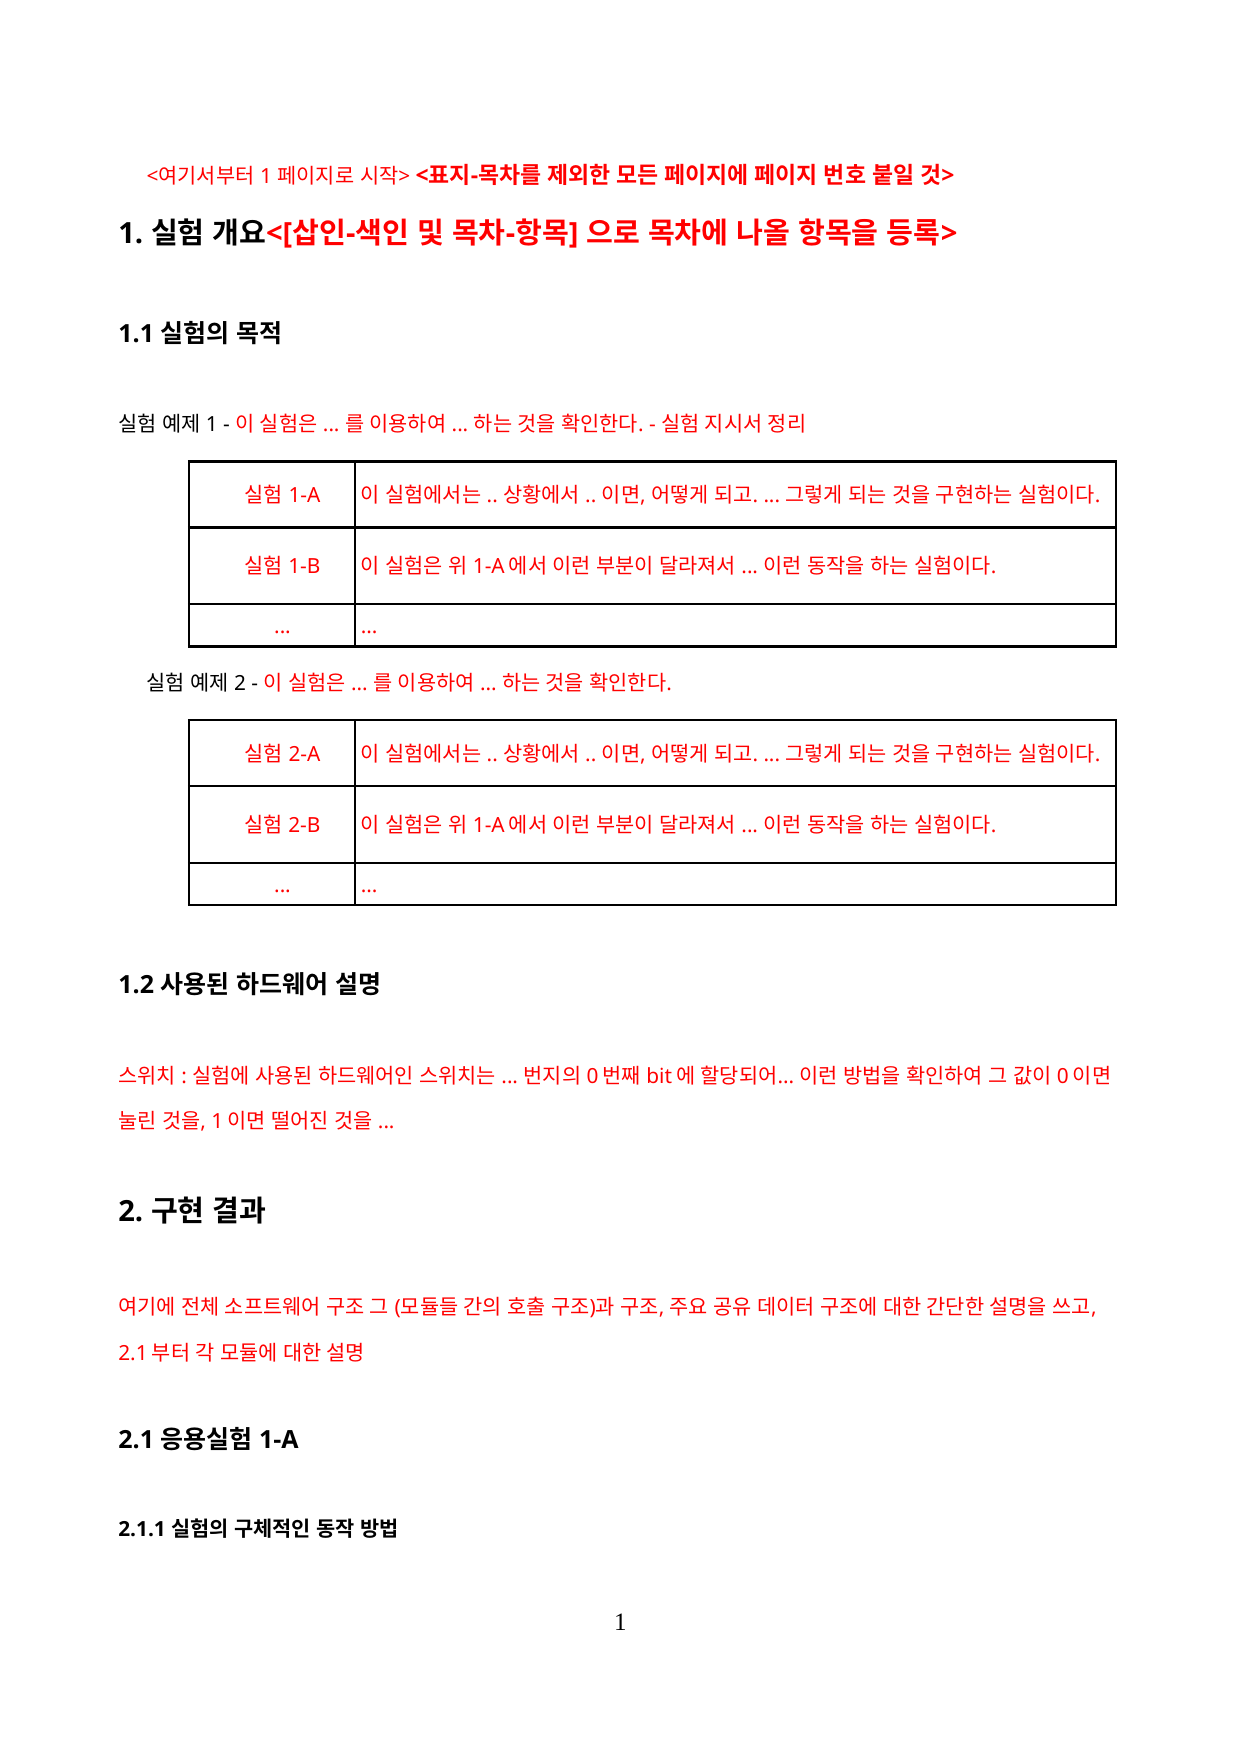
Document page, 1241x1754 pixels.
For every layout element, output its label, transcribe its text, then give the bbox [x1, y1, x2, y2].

text 스위치 : 실험에 사용된 하드웨어인 스위치는 ... 번지의 0번째 bit에 할당되어... 이런 방법을 확인하여 그 값이 0이면 눌린 것을, 1이면 떨어진 것을 ... [118, 1061, 1122, 1135]
text 2.1.1 실험의 구체적인 동작 방법 [118, 1514, 1122, 1543]
table_cell ... [356, 864, 1115, 904]
text <여기서부터 1 페이지로 시작> <표지-목차를 제외한 모든 페이지에 페이지 번호 붙일 것> [146, 157, 1122, 190]
text 실험 예제 1 - 이 실험은 ... 를 이용하여 ... 하는 것을 확인한다. - 실험 지시서 정리 [118, 409, 1122, 437]
table_cell 실험 2-B [190, 787, 354, 862]
text 여기에 전체 소프트웨어 구조 그 (모듈들 간의 호출 구조)과 구조, 주요 공유 데이터 구조에 대한 간단한 설명을 쓰고, 2.1부터 각 모듈에 대한 설명 [118, 1292, 1122, 1366]
text 1. 실험 개요<[삽인-색인 및 목차-항목] 으로 목차에 나올 항목을 등록> [118, 210, 1122, 252]
table_cell 실험 1-B [190, 529, 354, 603]
table_header 이 실험에서는 .. 상황에서 .. 이면, 어떻게 되고. ... 그렇게 되는 것을 구현하는 실험이다. [356, 463, 1115, 526]
text 2.1 응용실험 1-A [118, 1422, 1122, 1456]
text 2. 구현 결과 [118, 1190, 1122, 1230]
table_header 실험 2-A [190, 721, 354, 785]
table_cell ... [190, 605, 354, 645]
text 1.1 실험의 목적 [118, 316, 1122, 350]
text 실험 예제 2 - 이 실험은 ... 를 이용하여 ... 하는 것을 확인한다. [146, 668, 1122, 696]
table_cell 이 실험은 위 1-A에서 이런 부분이 달라져서 ... 이런 동작을 하는 실험이다. [356, 787, 1115, 862]
table_cell ... [356, 605, 1115, 645]
table_cell 이 실험은 위 1-A에서 이런 부분이 달라져서 ... 이런 동작을 하는 실험이다. [356, 529, 1115, 603]
table_cell ... [190, 864, 354, 904]
text 1.2 사용된 하드웨어 설명 [118, 965, 1122, 1001]
table_header 실험 1-A [190, 463, 354, 526]
table_header 이 실험에서는 .. 상황에서 .. 이면, 어떻게 되고. ... 그렇게 되는 것을 구현하는 실험이다. [356, 721, 1115, 785]
